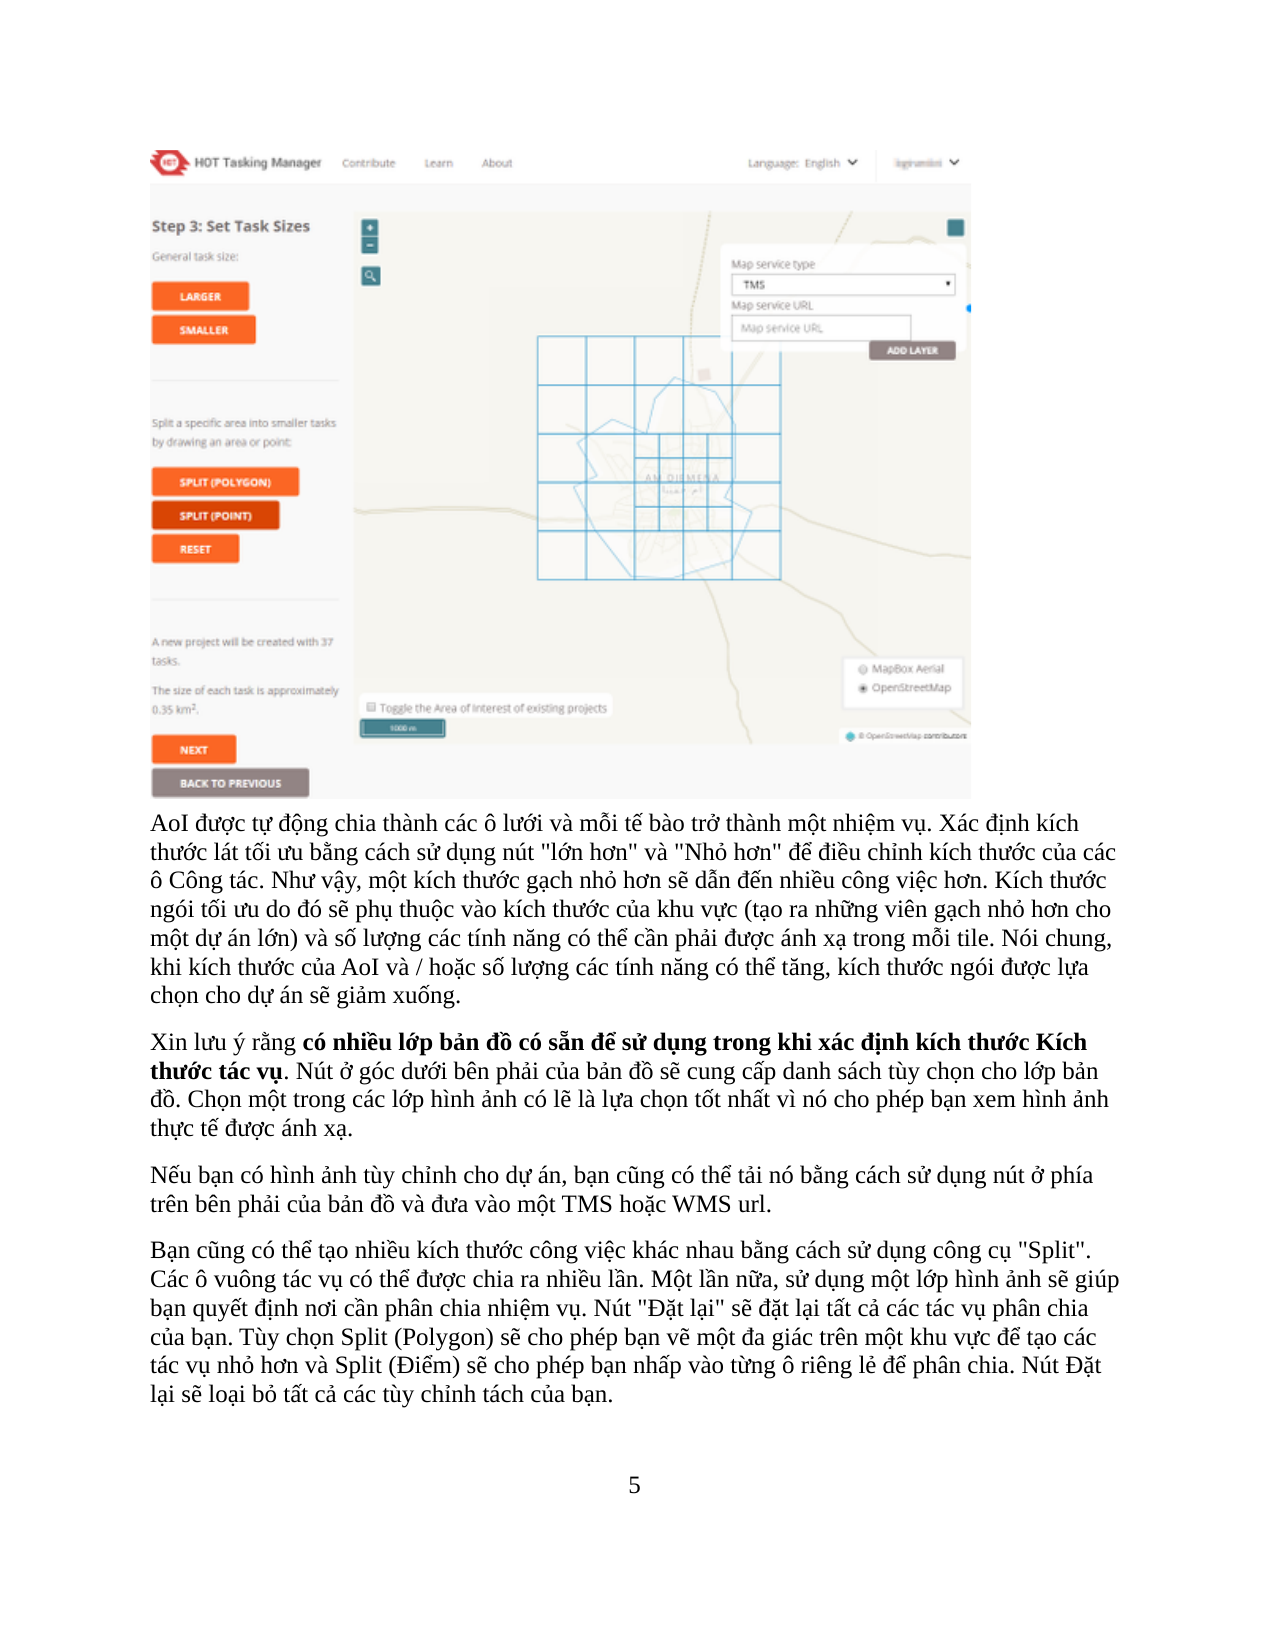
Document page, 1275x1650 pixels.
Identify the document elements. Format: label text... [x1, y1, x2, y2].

picture [150, 150, 972, 799]
text Xin lưu ý rằng có nhiều lớp bản đồ có sẵn để sử dụng trong khi xác định kích thước Kích thước tác vụ. Nút ở góc dưới bên phải của bản đồ sẽ cung cấp danh sách tùy chọn cho lớp bản đồ. Chọn một trong các lớp hình ảnh có lẽ là lựa chọn tốt nhất vì nó cho phép bạn xem hình ảnh thực tế được ánh xạ. [150, 1027, 1125, 1142]
text AoI được tự động chia thành các ô lưới và mỗi tế bào trở thành một nhiệm vụ. Xác định kích thước lát tối ưu bằng cách sử dụng nút "lớn hơn" và "Nhỏ hơn" để điều chỉnh kích thước của các ô Công tác. Như vậy, một kích thước gạch nhỏ hơn sẽ dẫn đến nhiều công việc hơn. Kích thước ngói tối ưu do đó sẽ phụ thuộc vào kích thước của khu vực (tạo ra những viên gạch nhỏ hơn cho một dự án lớn) và số lượng các tính năng có thể cần phải được ánh xạ trong mỗi tile. Nói chung, khi kích thước của AoI và / hoặc số lượng các tính năng có thể tăng, kích thước ngói được lựa chọn cho dự án sẽ giảm xuống. [150, 808, 1125, 1009]
text Bạn cũng có thể tạo nhiều kích thước công việc khác nhau bằng cách sử dụng công cụ "Split". Các ô vuông tác vụ có thể được chia ra nhiều lần. Một lần nữa, sử dụng một lớp hình ảnh sẽ giúp bạn quyết định nơi cần phân chia nhiệm vụ. Nút "Đặt lại" sẽ đặt lại tất cả các tác vụ phân chia của bạn. Tùy chọn Split (Polygon) sẽ cho phép bạn vẽ một đa giác trên một khu vực để tạo các tác vụ nhỏ hơn và Split (Điểm) sẽ cho phép bạn nhấp vào từng ô riêng lẻ để phân chia. Nút Đặt lại sẽ loại bỏ tất cả các tùy chỉnh tách của bạn. [150, 1235, 1125, 1408]
text Nếu bạn có hình ảnh tùy chỉnh cho dự án, bạn cũng có thể tải nó bằng cách sử dụng nút ở phía trên bên phải của bản đồ và đưa vào một TMS hoặc WMS url. [150, 1160, 1125, 1217]
